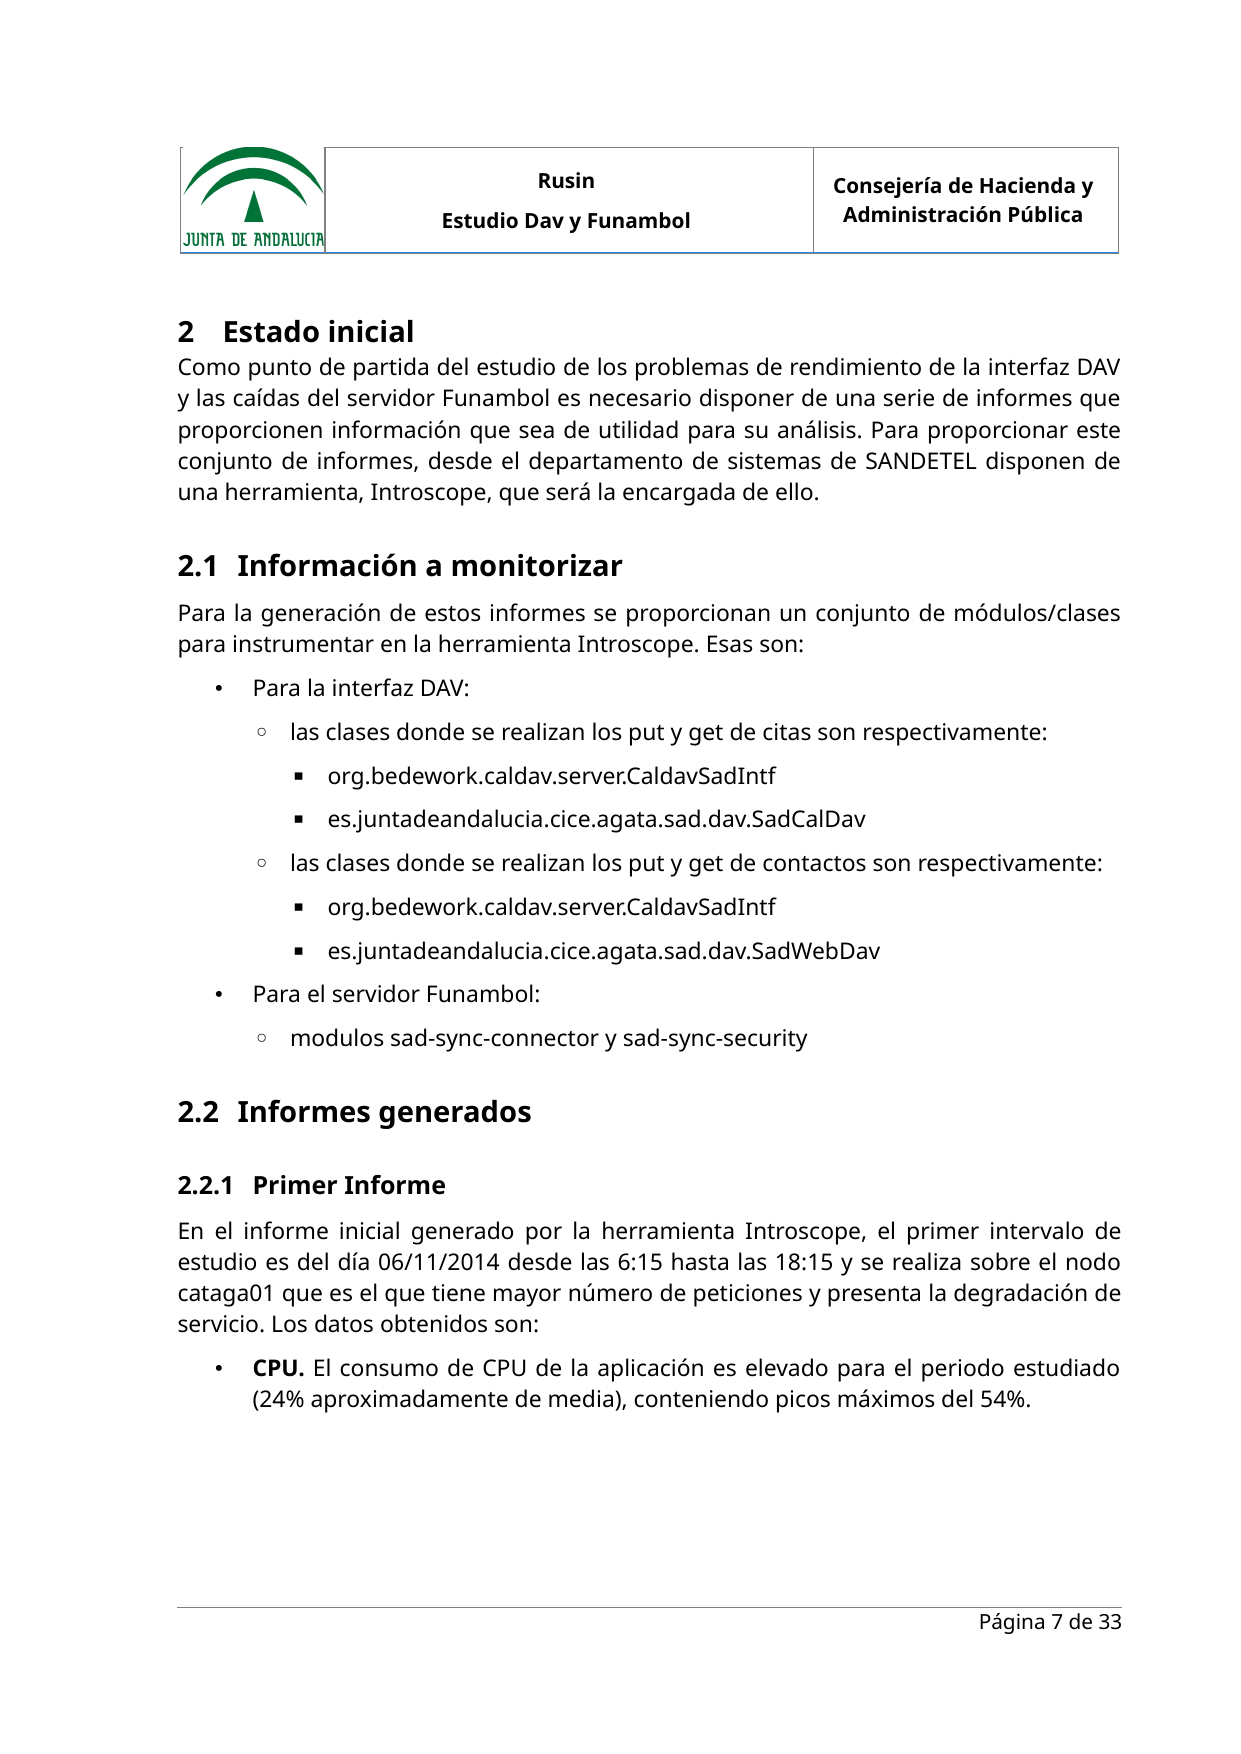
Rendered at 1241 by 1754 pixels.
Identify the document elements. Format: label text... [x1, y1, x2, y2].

subtitle Informes generados [177, 1091, 1122, 1131]
subtitle Estado inicial [177, 311, 1122, 351]
list CPU. El consumo de CPU de la aplicación es elevado para el periodo estudiado (24% aproximadamente de media), conteniendo picos máximos del 54%. [215, 1352, 1122, 1414]
list modulos sad-sync-connector y sad-sync-security [252, 1022, 1122, 1053]
list Para la interfaz DAV: [215, 672, 1122, 703]
list org.bedework.caldav.server.CaldavSadIntf [290, 759, 1122, 791]
list Para el servidor Funambol: [215, 978, 1122, 1009]
text En el informe inicial generado por la herramienta Introscope, el primer intervalo de estudio es del día 06/11/2014 desde las 6:15 hasta las 18:15 y se realiza sobre el nodo cataga01 que es el que tiene mayor número de peticiones y presenta la degradación de servicio. Los datos obtenidos son: [177, 1214, 1122, 1339]
text Como punto de partida del estudio de los problemas de rendimiento de la interfaz DAV y las caídas del servidor Funambol es necesario disponer de una serie de informes que proporcionen información que sea de utilidad para su análisis. Para proporcionar este conjunto de informes, desde el departamento de sistemas de SANDETEL disponen de una herramienta, Introscope, que será la encargada de ello. [177, 351, 1122, 507]
picture [183, 147, 324, 246]
text Para la generación de estos informes se proporcionan un conjunto de módulos/clases para instrumentar en la herramienta Introscope. Esas son: [177, 597, 1122, 659]
subtitle Información a monitorizar [177, 545, 1122, 584]
list es.juntadeandalucia.cice.agata.sad.dav.SadWebDav [290, 934, 1122, 966]
subtitle Primer Informe [177, 1168, 1122, 1202]
list es.juntadeandalucia.cice.agata.sad.dav.SadCalDav [290, 803, 1122, 834]
list las clases donde se realizan los put y get de citas son respectivamente: [252, 716, 1122, 747]
list org.bedework.caldav.server.CaldavSadIntf [290, 891, 1122, 922]
list las clases donde se realizan los put y get de contactos son respectivamente: [252, 847, 1122, 878]
